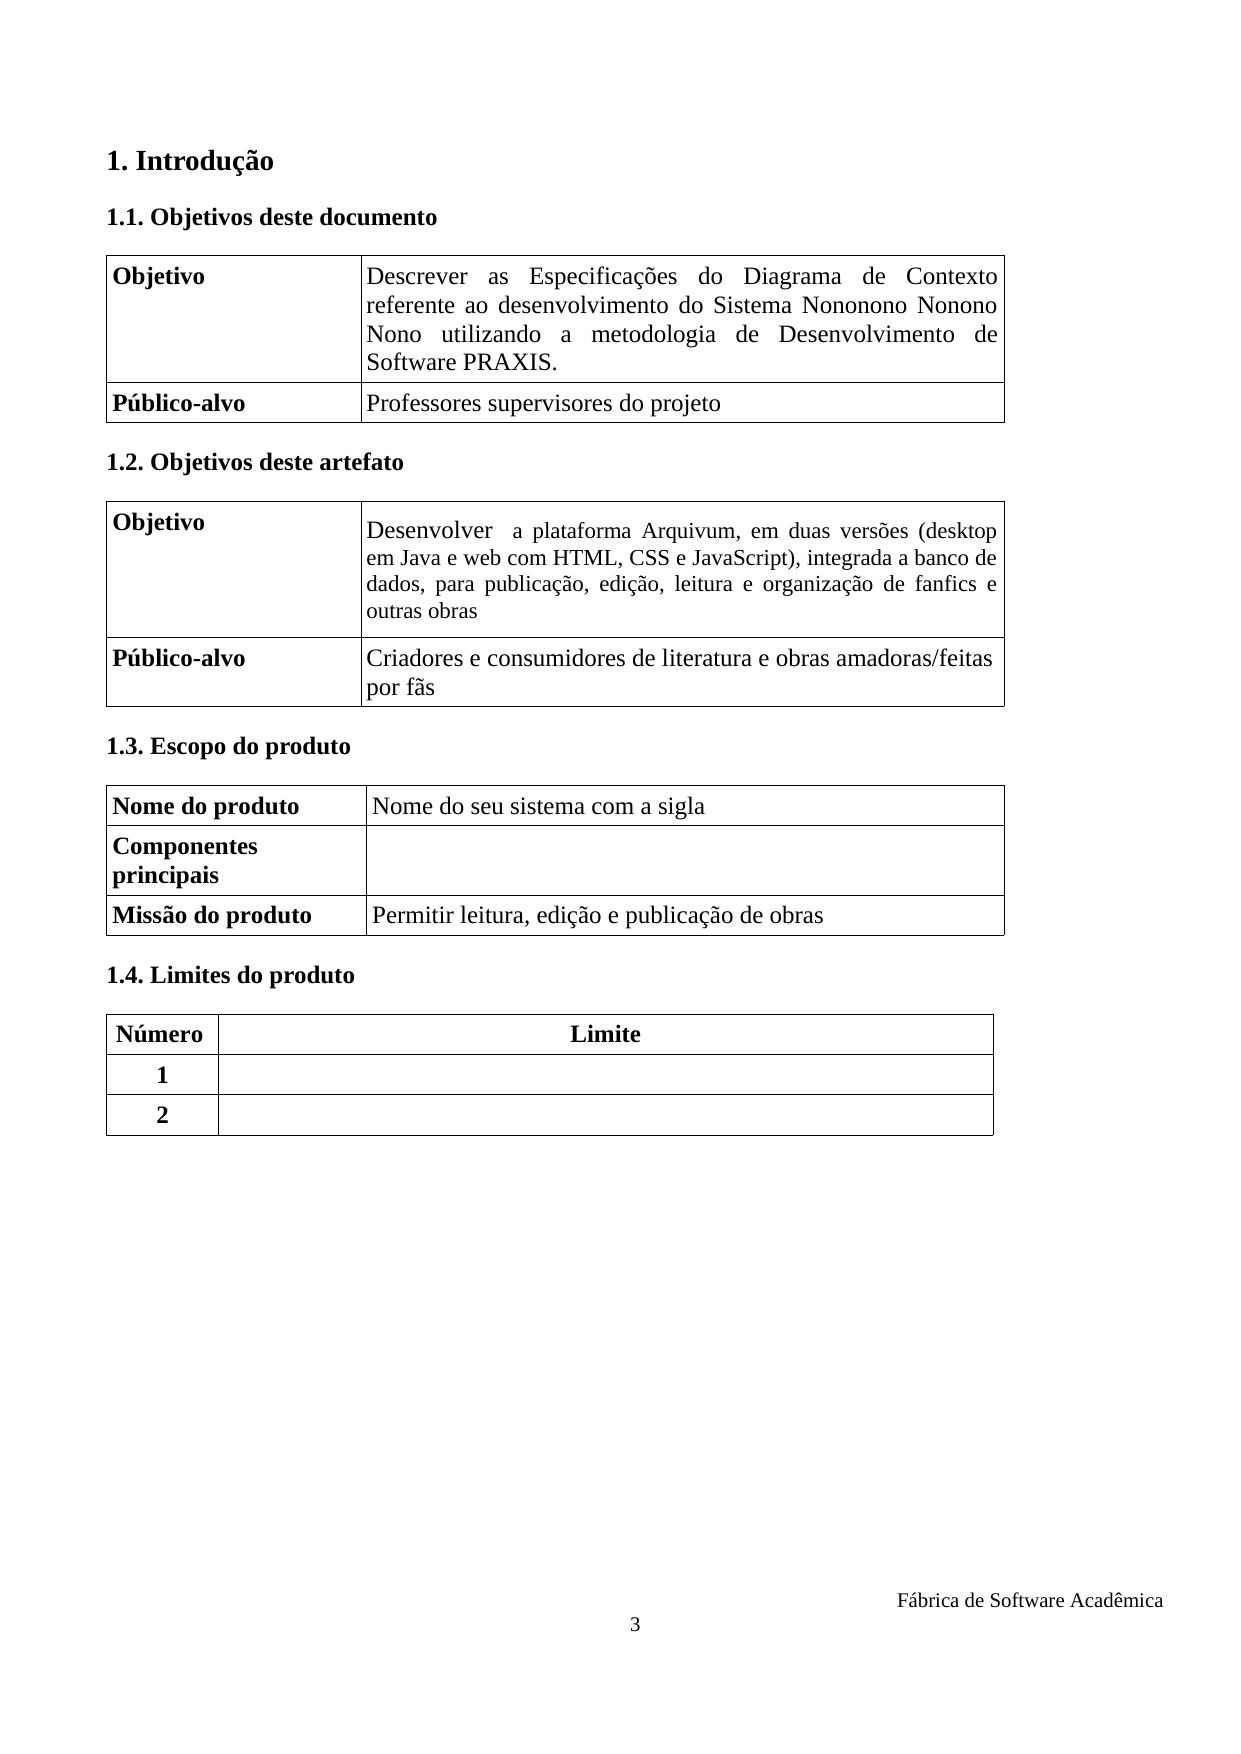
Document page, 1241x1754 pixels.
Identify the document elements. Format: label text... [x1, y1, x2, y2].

table_cell Componentes principais [107, 826, 366, 894]
subtitle Objetivos deste documento [106, 202, 1163, 230]
table_header Limite [219, 1015, 993, 1054]
subtitle Objetivos deste artefato [106, 447, 1163, 476]
table_cell Permitir leitura, edição e publicação de obras [367, 896, 1004, 935]
subtitle Escopo do produto [106, 731, 1163, 760]
table_cell 2 [107, 1095, 218, 1134]
table_header Nome do seu sistema com a sigla [367, 786, 1004, 825]
table_header Objetivo [107, 256, 361, 382]
table_cell Professores supervisores do projeto [362, 383, 1004, 422]
table_cell [367, 826, 1004, 894]
table_cell Missão do produto [107, 896, 366, 935]
table_header Número [107, 1015, 218, 1054]
table_cell Público-alvo [107, 638, 361, 706]
table_cell [219, 1095, 993, 1134]
table_header Descrever as Especificações do Diagrama de Contexto referente ao desenvolvimento do Sistema Nononono Nonono Nono utilizando a metodologia de Desenvolvimento de Software PRAXIS. [362, 256, 1004, 382]
table_header Desenvolver a plataforma Arquivum, em duas versões (desktop em Java e web com HTML, CSS e JavaScript), integrada a banco de dados, para publicação, edição, leitura e organização de fanfics e outras obras [362, 502, 1004, 637]
subtitle Introdução [106, 143, 1163, 177]
table_cell [219, 1055, 993, 1094]
table_cell 1 [107, 1055, 218, 1094]
table_cell Público-alvo [107, 383, 361, 422]
table_cell Criadores e consumidores de literatura e obras amadoras/feitas por fãs [362, 638, 1004, 706]
table_header Objetivo [107, 502, 361, 637]
subtitle Limites do produto [106, 960, 1163, 989]
table_header Nome do produto [107, 786, 366, 825]
